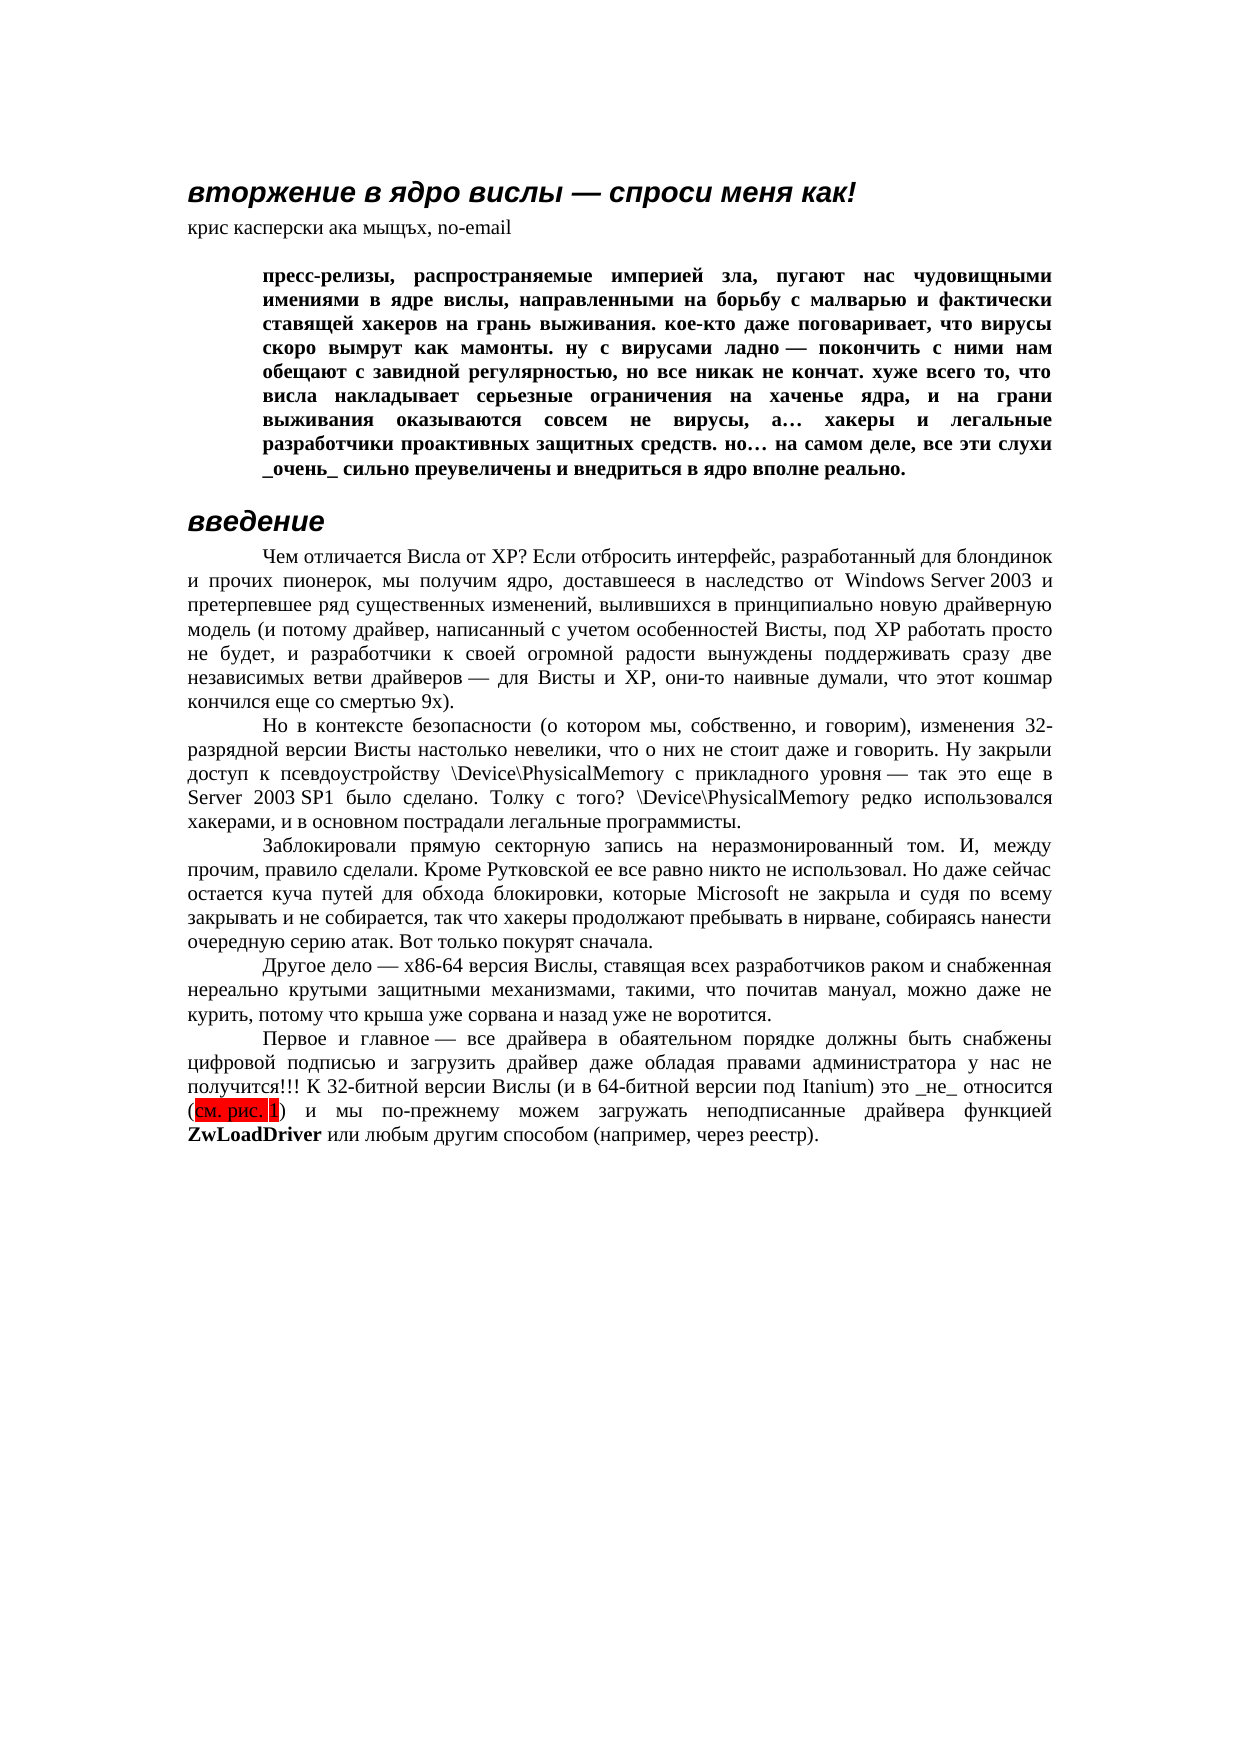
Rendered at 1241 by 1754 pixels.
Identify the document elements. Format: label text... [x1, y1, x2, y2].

text Заблокировали прямую секторную запись на неразмонированный том. И, между прочим, правило сделали. Кроме Рутковской ее все равно никто не использовал. Но даже сейчас остается куча путей для обхода блокировки, которые Microsoft не закрыла и судя по всему закрывать и не собирается, так что хакеры продолжают пребывать в нирване, собираясь нанести очередную серию атак. Вот только покурят сначала. [187, 833, 1053, 953]
text Первое и главное — все драйвера в обаятельном порядке должны быть снабжены цифровой подписью и загрузить драйвер даже обладая правами администратора у нас не получится!!! К 32-битной версии Вислы (и в 64-битной версии под Itanium) это _не_ относится (см. рис. 1) и мы по-прежнему можем загружать неподписанные драйвера функцией ZwLoadDriver или любым другим способом (например, через реестр). [187, 1026, 1053, 1146]
subtitle введение [187, 504, 1053, 538]
text пресс-релизы, распространяемые империей зла, пугают нас чудовищными имениями в ядре вислы, направленными на борьбу с малварью и фактически ставящей хакеров на грань выживания. кое-кто даже поговаривает, что вирусы скоро вымрут как мамонты. ну с вирусами ладно — покончить с ними нам обещают с завидной регулярностью, но все никак не кончат. хуже всего то, что висла накладывает серьезные ограничения на хаченье ядра, и на грани выживания оказываются совсем не вирусы, а… хакеры и легальные разработчики проактивных защитных средств. но… на самом деле, все эти слухи _очень_ сильно преувеличены и внедриться в ядро вполне реально. [262, 263, 1053, 479]
text Другое дело — x86-64 версия Вислы, ставящая всех разработчиков раком и снабженная нереально крутыми защитными механизмами, такими, что почитав мануал, можно даже не курить, потому что крыша уже сорвана и назад уже не воротится. [187, 953, 1053, 1026]
text Чем отличается Висла от XP? Если отбросить интерфейс, разработанный для блондинок и прочих пионерок, мы получим ядро, доставшееся в наследство от Windows Server 2003 и претерпевшее ряд существенных изменений, вылившихся в принципиально новую драйверную модель (и потому драйвер, написанный с учетом особенностей Висты, под XP работать просто не будет, и разработчики к своей огромной радости вынуждены поддерживать сразу две независимых ветви драйверов — для Висты и XP, они-то наивные думали, что этот кошмар кончился еще со смертью 9x). [187, 544, 1053, 713]
subtitle вторжение в ядро вислы — спроси меня как! [187, 175, 1053, 208]
text Но в контексте безопасности (о котором мы, собственно, и говорим), изменения 32-разрядной версии Висты настолько невелики, что о них не стоит даже и говорить. Ну закрыли доступ к псевдоустройству \Device\PhysicalMemory с прикладного уровня — так это еще в Server 2003 SP1 было сделано. Толку с того? \Device\PhysicalMemory редко использовался хакерами, и в основном пострадали легальные программисты. [187, 713, 1053, 833]
text крис касперски ака мыщъх, no-email [187, 215, 1053, 239]
